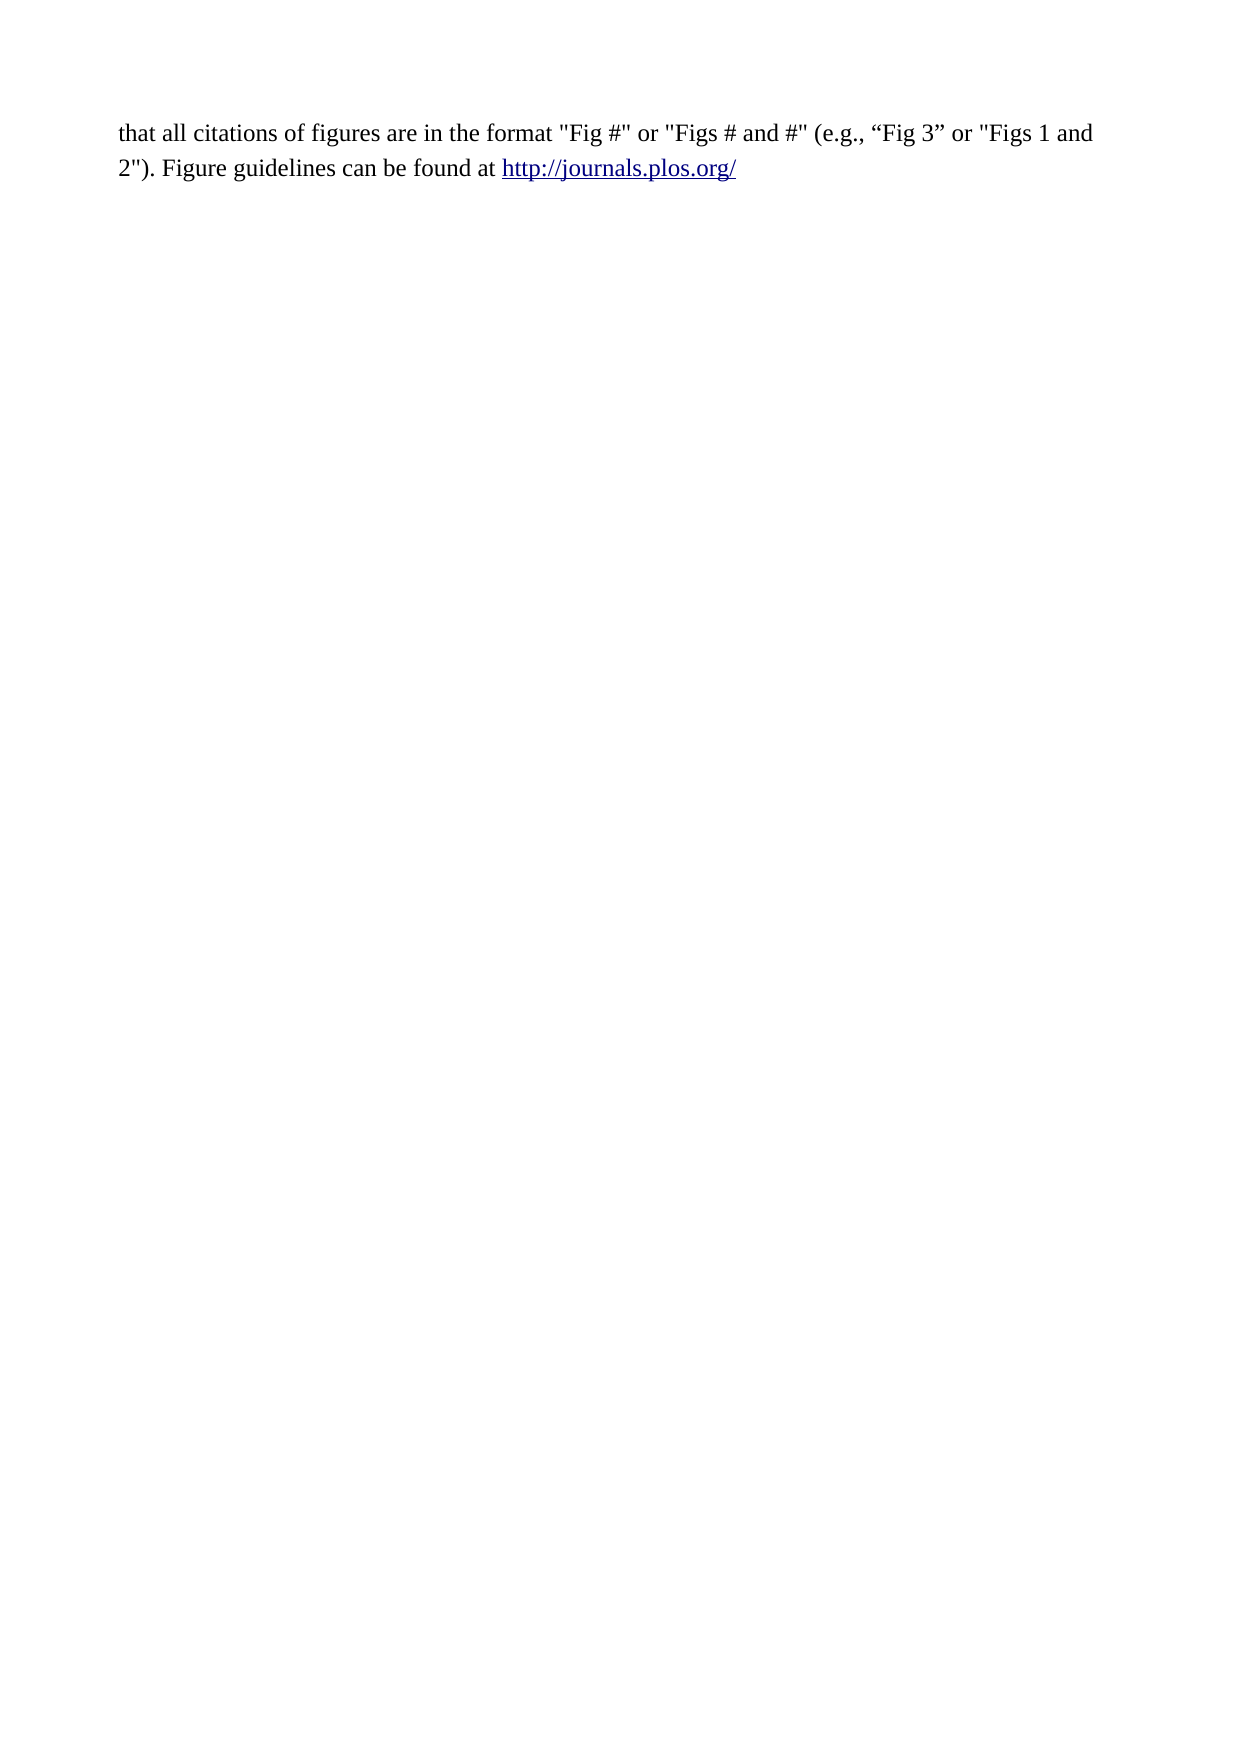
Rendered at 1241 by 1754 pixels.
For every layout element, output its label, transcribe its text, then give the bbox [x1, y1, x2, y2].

text that all citations of figures are in the format "Fig #" or "Figs # and #" (e.g., “Fig 3” or "Figs 1 and 2"). Figure guidelines can be found at http://journals.plos.org/ [118, 118, 1122, 181]
